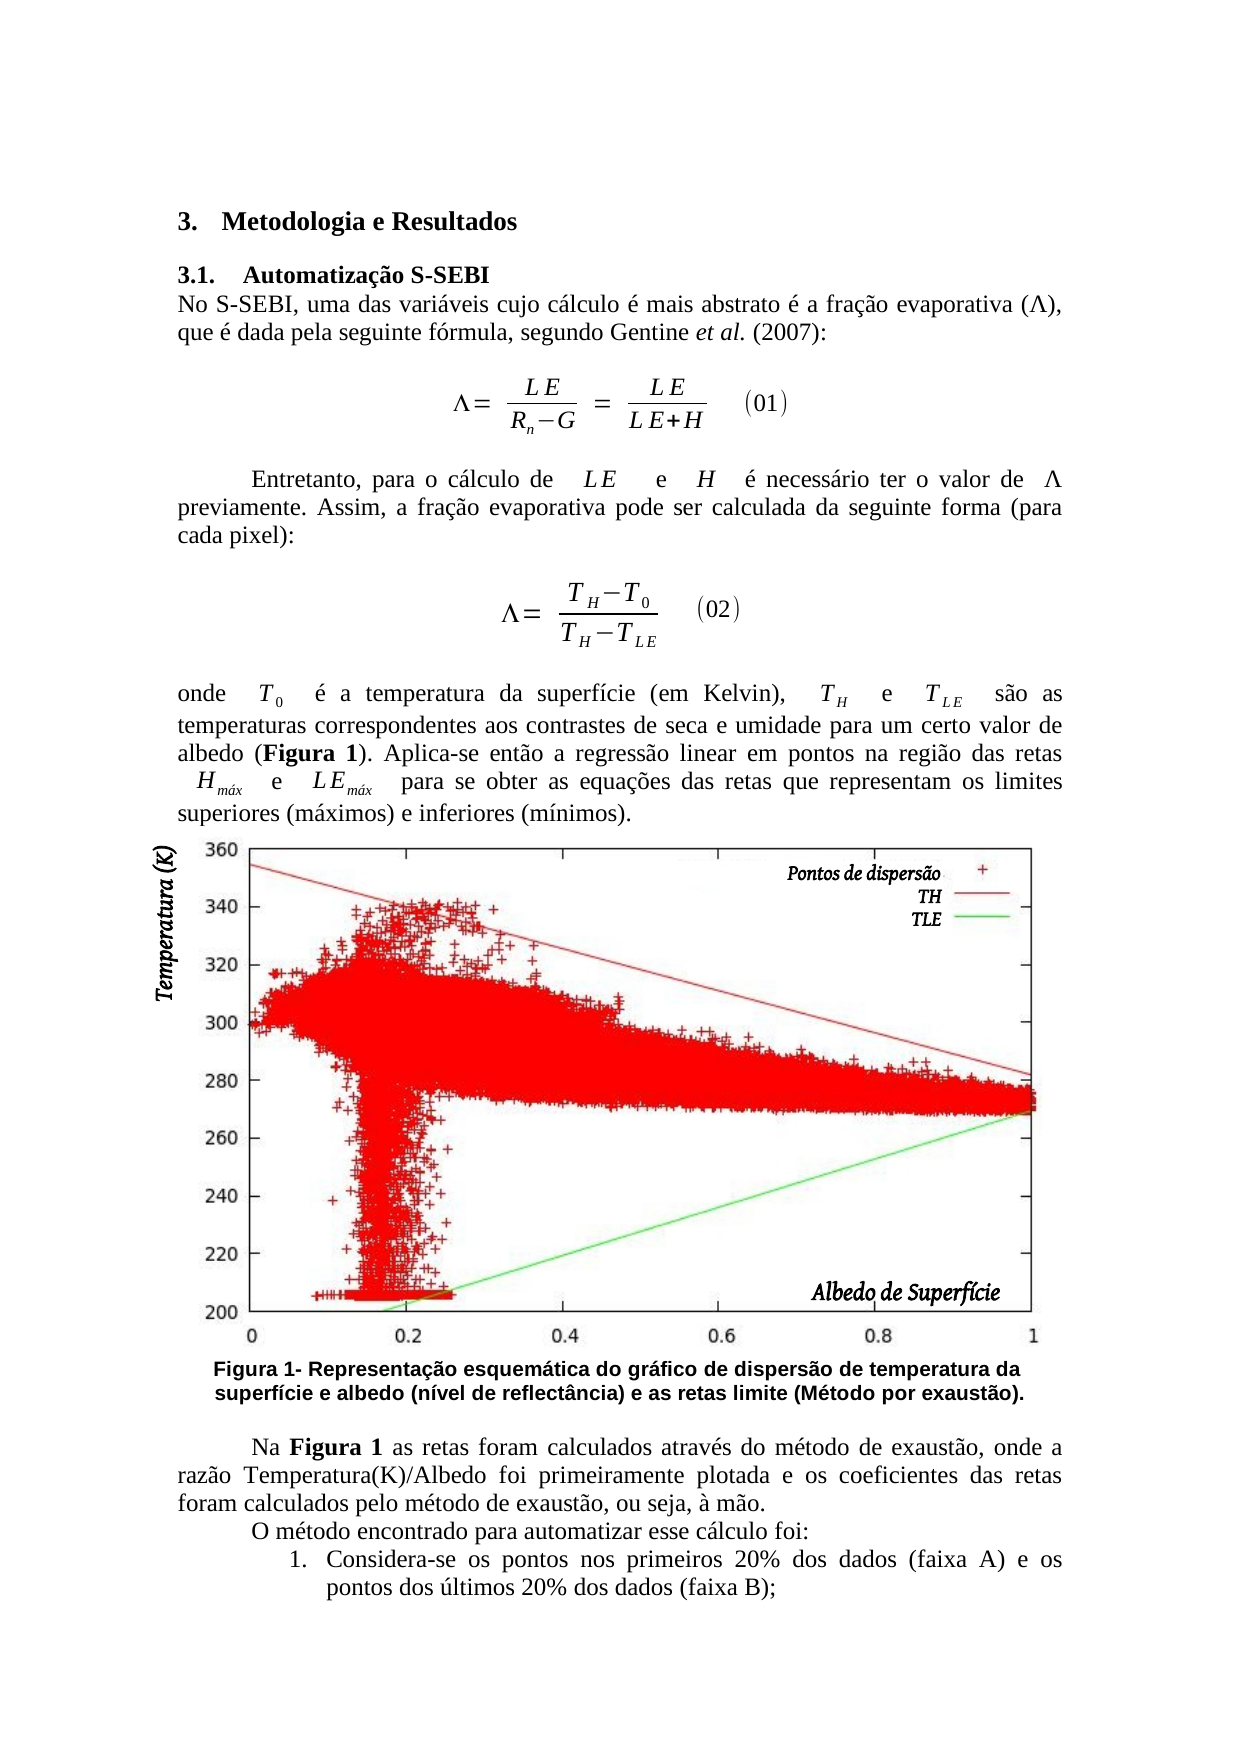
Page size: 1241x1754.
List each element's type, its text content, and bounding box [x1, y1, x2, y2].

text No S-SEBI, uma das variáveis cujo cálculo é mais abstrato é a fração evaporativa (Λ), que é dada pela seguinte fórmula, segundo Gentine et al. (2007): [177, 289, 1063, 373]
text Figura 1- Representação esquemática do gráfico de dispersão de temperatura da [177, 1358, 1063, 1381]
list Considera-se os pontos nos primeiros 20% dos dados (faixa A) e os pontos dos últimos 20% dos dados (faixa B); [288, 1545, 1063, 1601]
text Na Figura 1 as retas foram calculados através do método de exaustão, onde a razão Temperatura(K)/Albedo foi primeiramente plotada e os coeficientes das retas foram calculados pelo método de exaustão, ou seja, à mão. [177, 1433, 1063, 1517]
title Metodologia e Resultados [177, 207, 1063, 237]
title Automatização S-SEBI [177, 261, 1063, 289]
text onde é a temperatura da superfície (em Kelvin), e são as temperaturas correspondentes aos contrastes de seca e umidade para um certo valor de albedo (Figura 1). Aplica-se então a regressão linear em pontos na região das retas e para se obter as equações das retas que representam os limites superiores (máximos) e inferiores (mínimos). [177, 679, 1063, 826]
text O método encontrado para automatizar esse cálculo foi: [177, 1517, 1063, 1545]
text superfície e albedo (nível de reflectância) e as retas limite (Método por exaustão). [177, 1381, 1063, 1405]
picture [177, 826, 1063, 1358]
text Entretanto, para o cálculo de e é necessário ter o valor de Λ previamente. Assim, a fração evaporativa pode ser calculada da seguinte forma (para cada pixel): [177, 465, 1063, 549]
